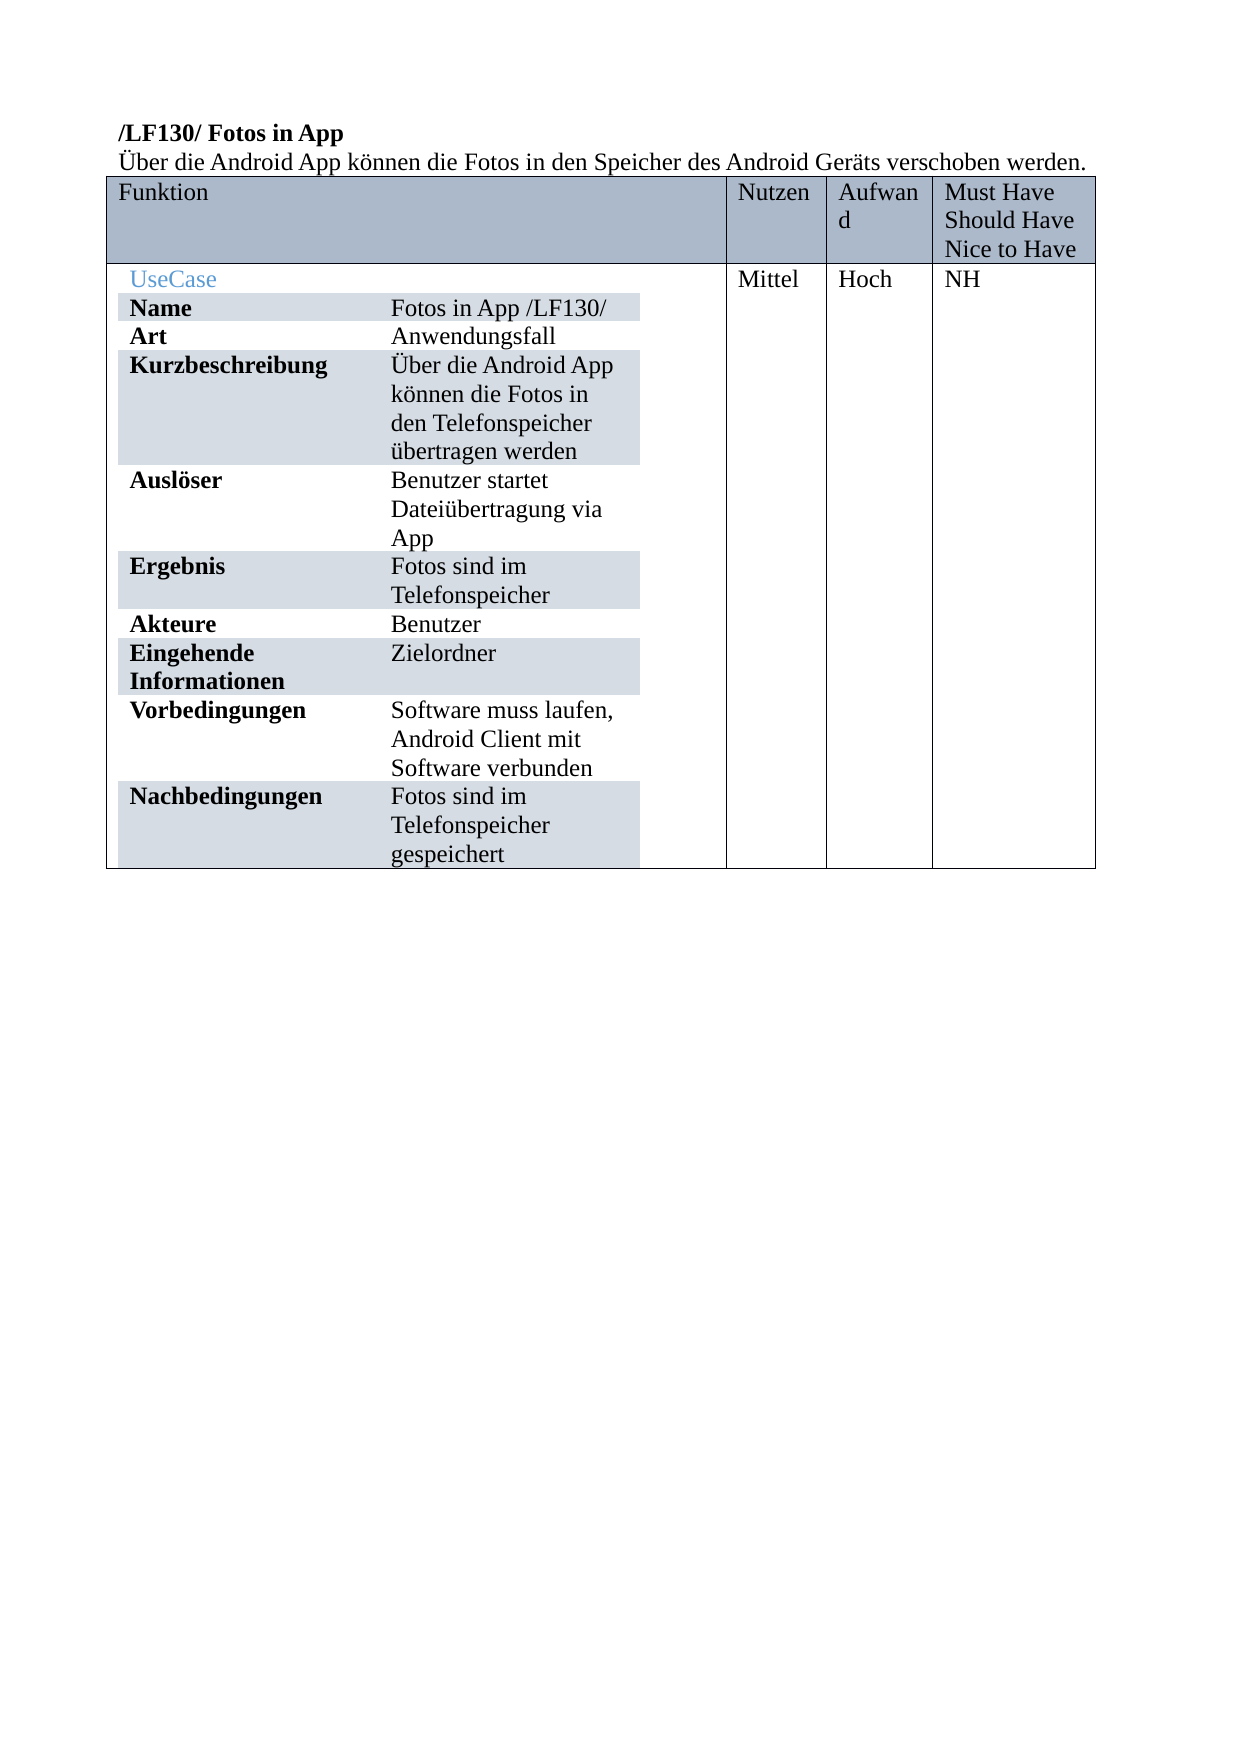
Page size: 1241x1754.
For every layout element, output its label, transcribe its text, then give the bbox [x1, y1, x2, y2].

table_cell Software muss laufen, Android Client mit Software verbunden [379, 695, 640, 781]
table_cell Name [118, 293, 379, 321]
table_header Must Have Should Have Nice to Have [933, 177, 1095, 263]
table_cell NH [933, 264, 1095, 868]
table_cell Art [118, 321, 379, 350]
table_cell Fotos sind im Telefonspeicher [379, 551, 640, 609]
table_cell Kurzbeschreibung [118, 350, 379, 465]
table_cell Mittel [727, 264, 826, 868]
table_cell Ergebnis [118, 551, 379, 609]
table_cell Benutzer [379, 609, 640, 638]
table_header Aufwand [827, 177, 932, 263]
table_cell Hoch [827, 264, 932, 868]
table_cell Eingehende Informationen [118, 638, 379, 695]
table_cell Benutzer startet Dateiübertragung via App [379, 465, 640, 551]
table_cell [640, 264, 726, 868]
table_cell Fotos in App /LF130/ [379, 293, 640, 321]
table_cell Zielordner [379, 638, 640, 695]
table_header Nutzen [727, 177, 826, 263]
text Über die Android App können die Fotos in den Speicher des Android Geräts verschoben werden. [118, 147, 1122, 176]
table_cell Fotos sind im Telefonspeicher gespeichert [379, 781, 640, 868]
table_cell Anwendungsfall [379, 321, 640, 350]
table_cell Über die Android App können die Fotos in den Telefonspeicher übertragen werden [379, 350, 640, 465]
table_cell Auslöser [118, 465, 379, 551]
table_cell Akteure [118, 609, 379, 638]
table_cell Vorbedingungen [118, 695, 379, 781]
table_header UseCase [118, 264, 379, 293]
table_header [379, 264, 640, 293]
table_cell [107, 264, 118, 868]
table_header Funktion [107, 177, 726, 263]
text /LF130/ Fotos in App [118, 118, 1122, 147]
table_cell Nachbedingungen [118, 781, 379, 868]
